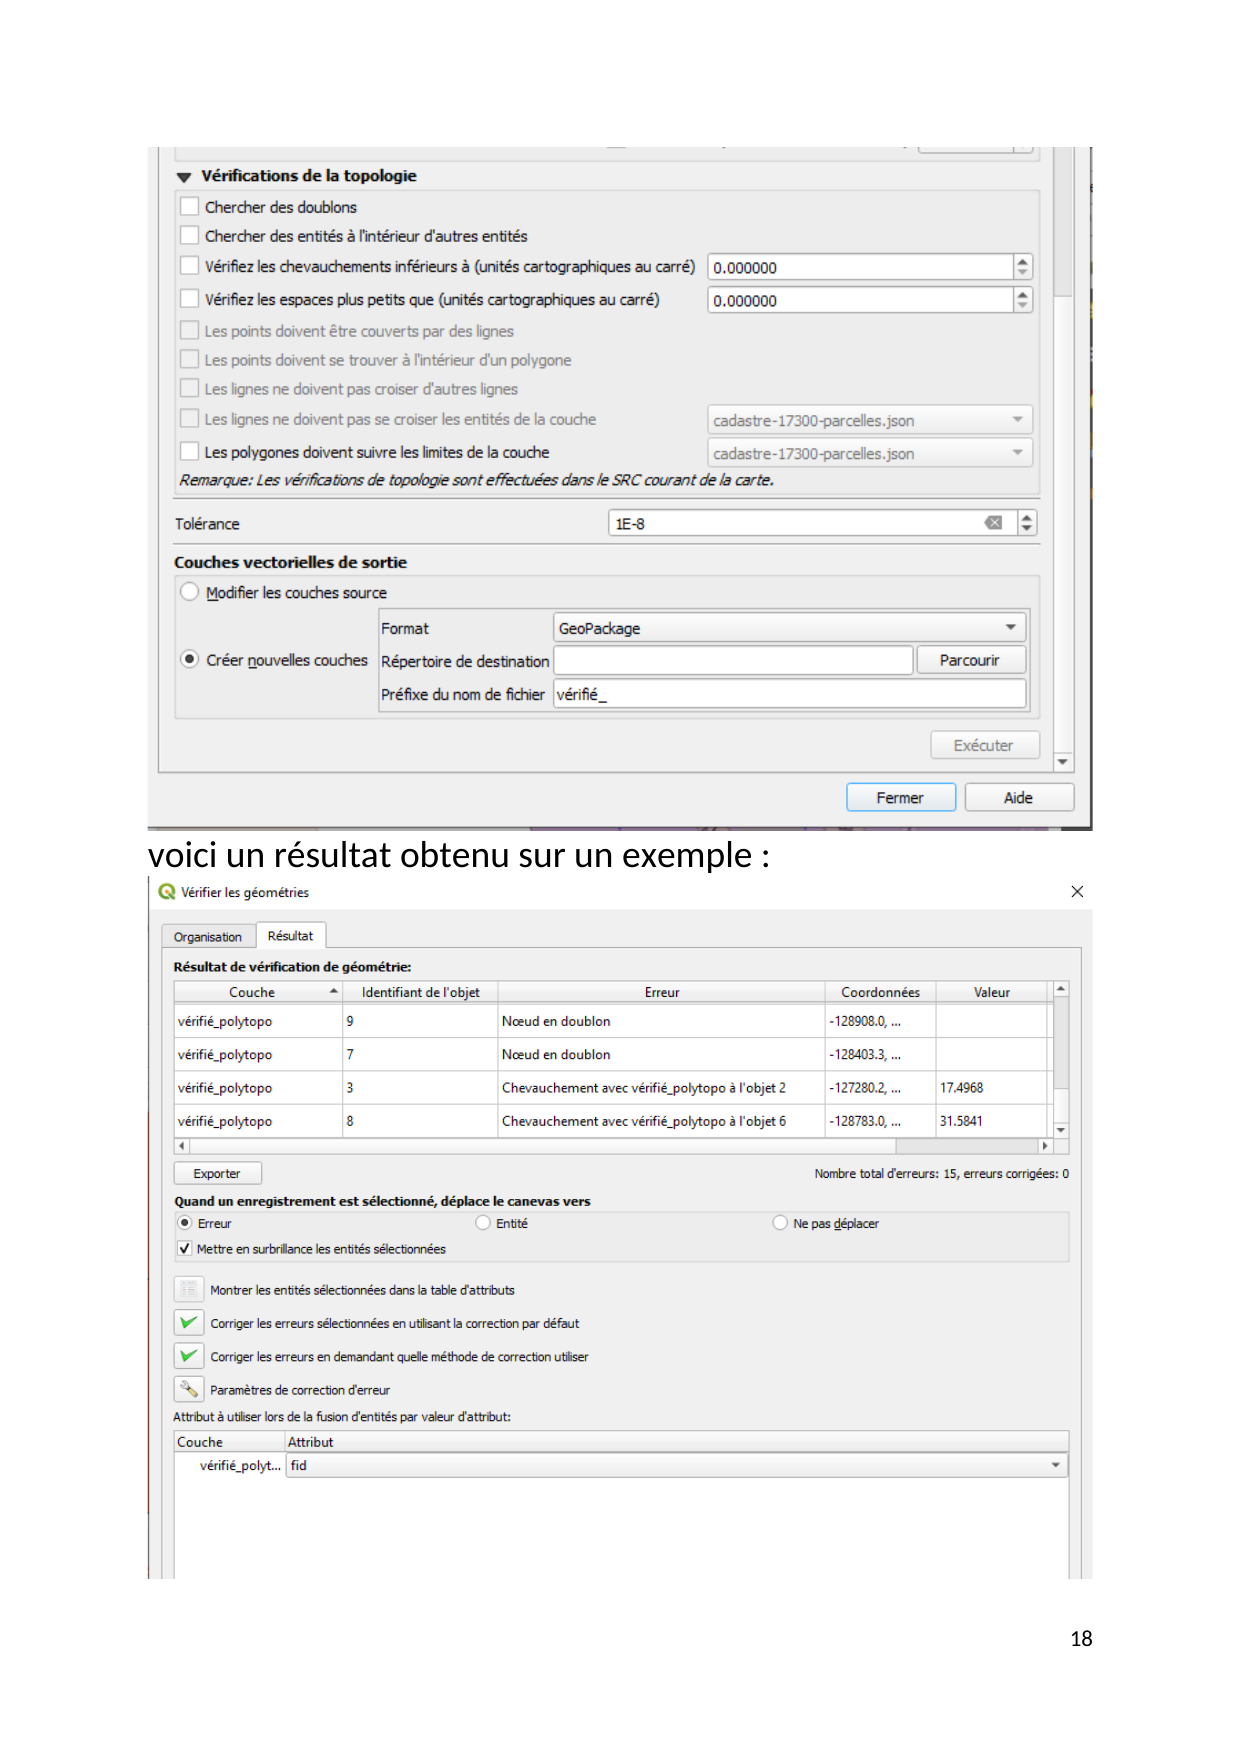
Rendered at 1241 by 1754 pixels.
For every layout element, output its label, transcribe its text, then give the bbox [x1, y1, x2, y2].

picture [147, 876, 1093, 1579]
text voici un résultat obtenu sur un exemple : [148, 831, 1093, 876]
picture [147, 147, 1093, 831]
